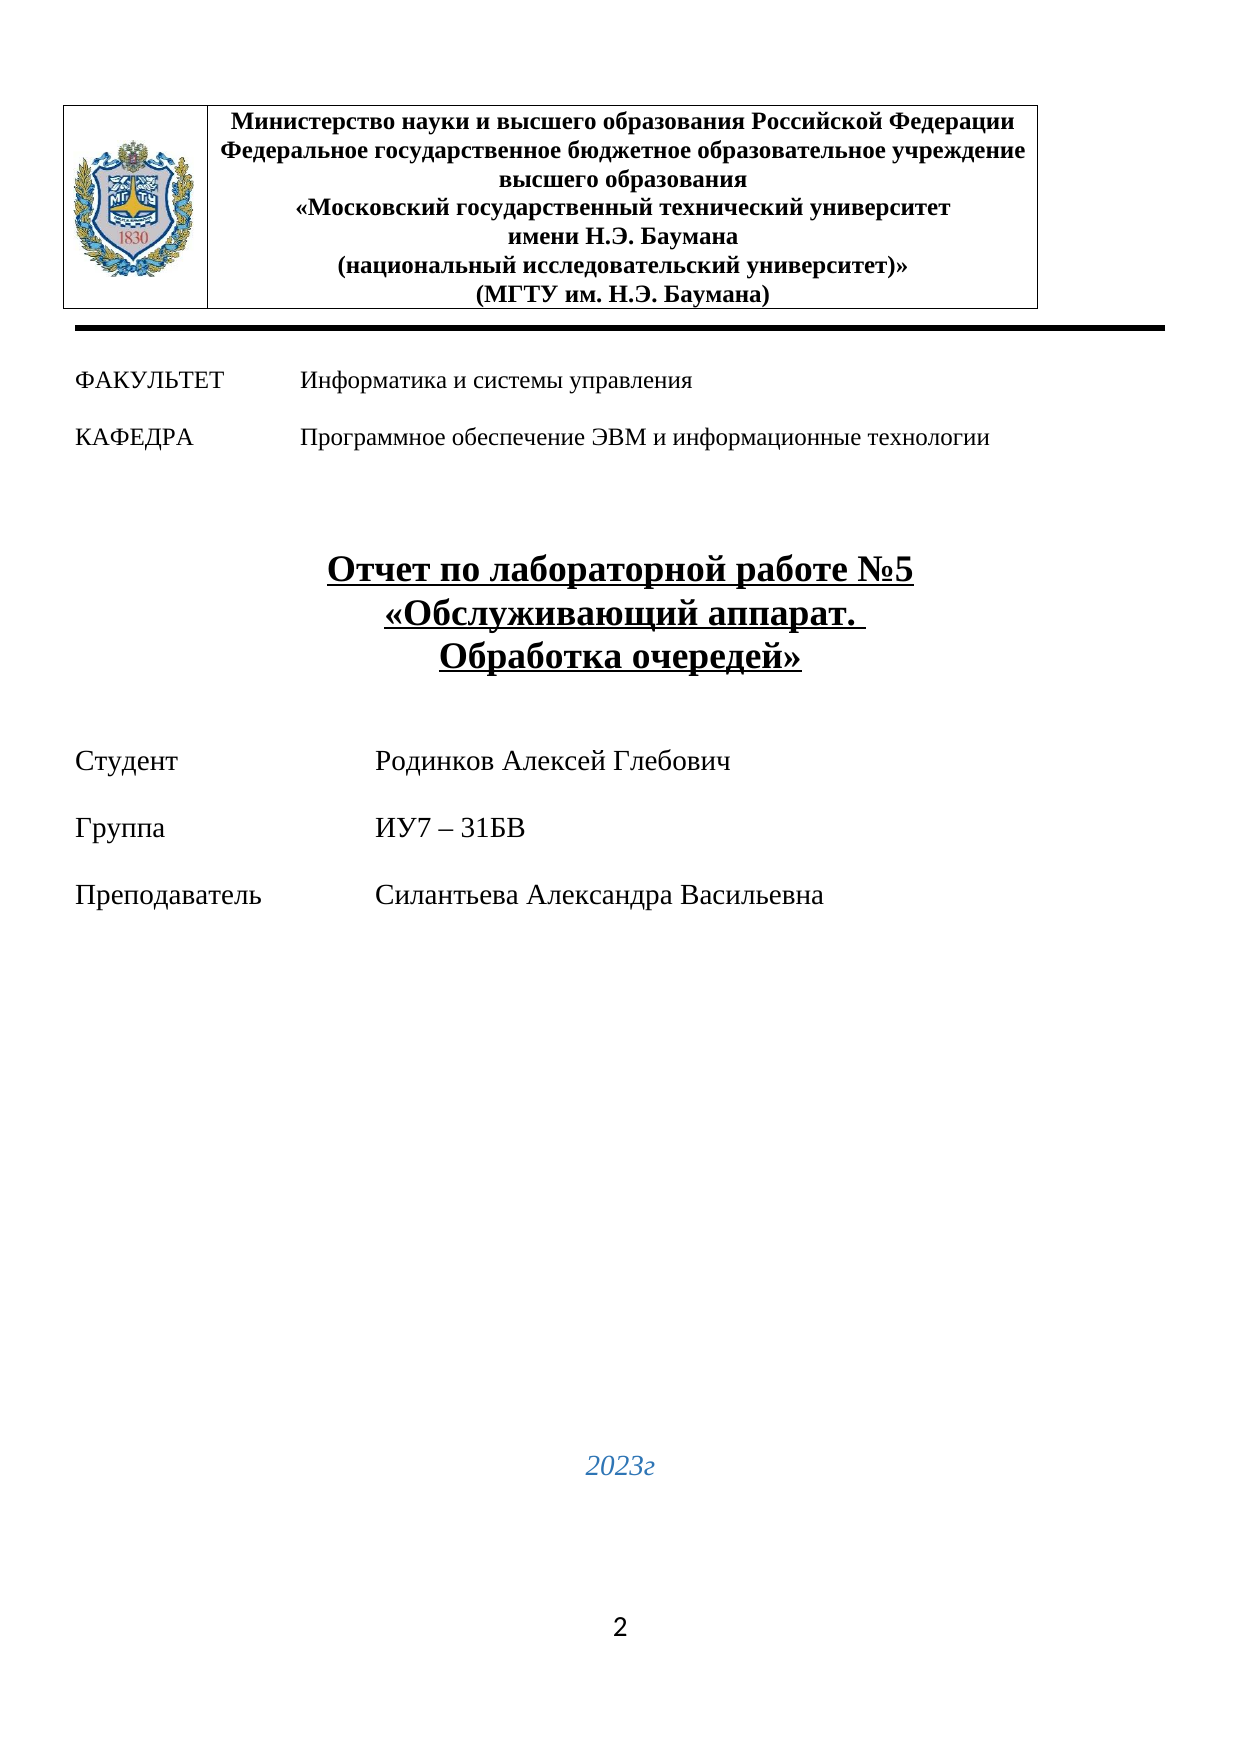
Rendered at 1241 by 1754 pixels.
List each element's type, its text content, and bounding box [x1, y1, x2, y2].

text Отчет по лабораторной работе №5 [75, 547, 1165, 590]
picture [73, 140, 194, 277]
text Преподаватель Силантьева Александра Васильевна [75, 877, 1165, 911]
text ФАКУЛЬТЕТ Информатика и системы управления [75, 365, 1165, 393]
text КАФЕДРА Программное обеспечение ЭВМ и информационные технологии [75, 422, 1165, 451]
text Обработка очередей» [75, 633, 1165, 676]
text 2023г [75, 1448, 1165, 1481]
text Студент Родинков Алексей Глебович [75, 743, 1165, 777]
table_header [64, 106, 207, 307]
text «Обслуживающий аппарат. [75, 590, 1165, 633]
table_header Министерство науки и высшего образования Российской Федерации Федеральное государственное бюджетное образовательное учреждение высшего образования «Московский государственный технический университет имени Н.Э. Баумана (национальный исследовательский университет)» (МГТУ им. Н.Э. Баумана) [208, 106, 1037, 307]
text Группа ИУ7 – 31БВ [75, 810, 1165, 844]
